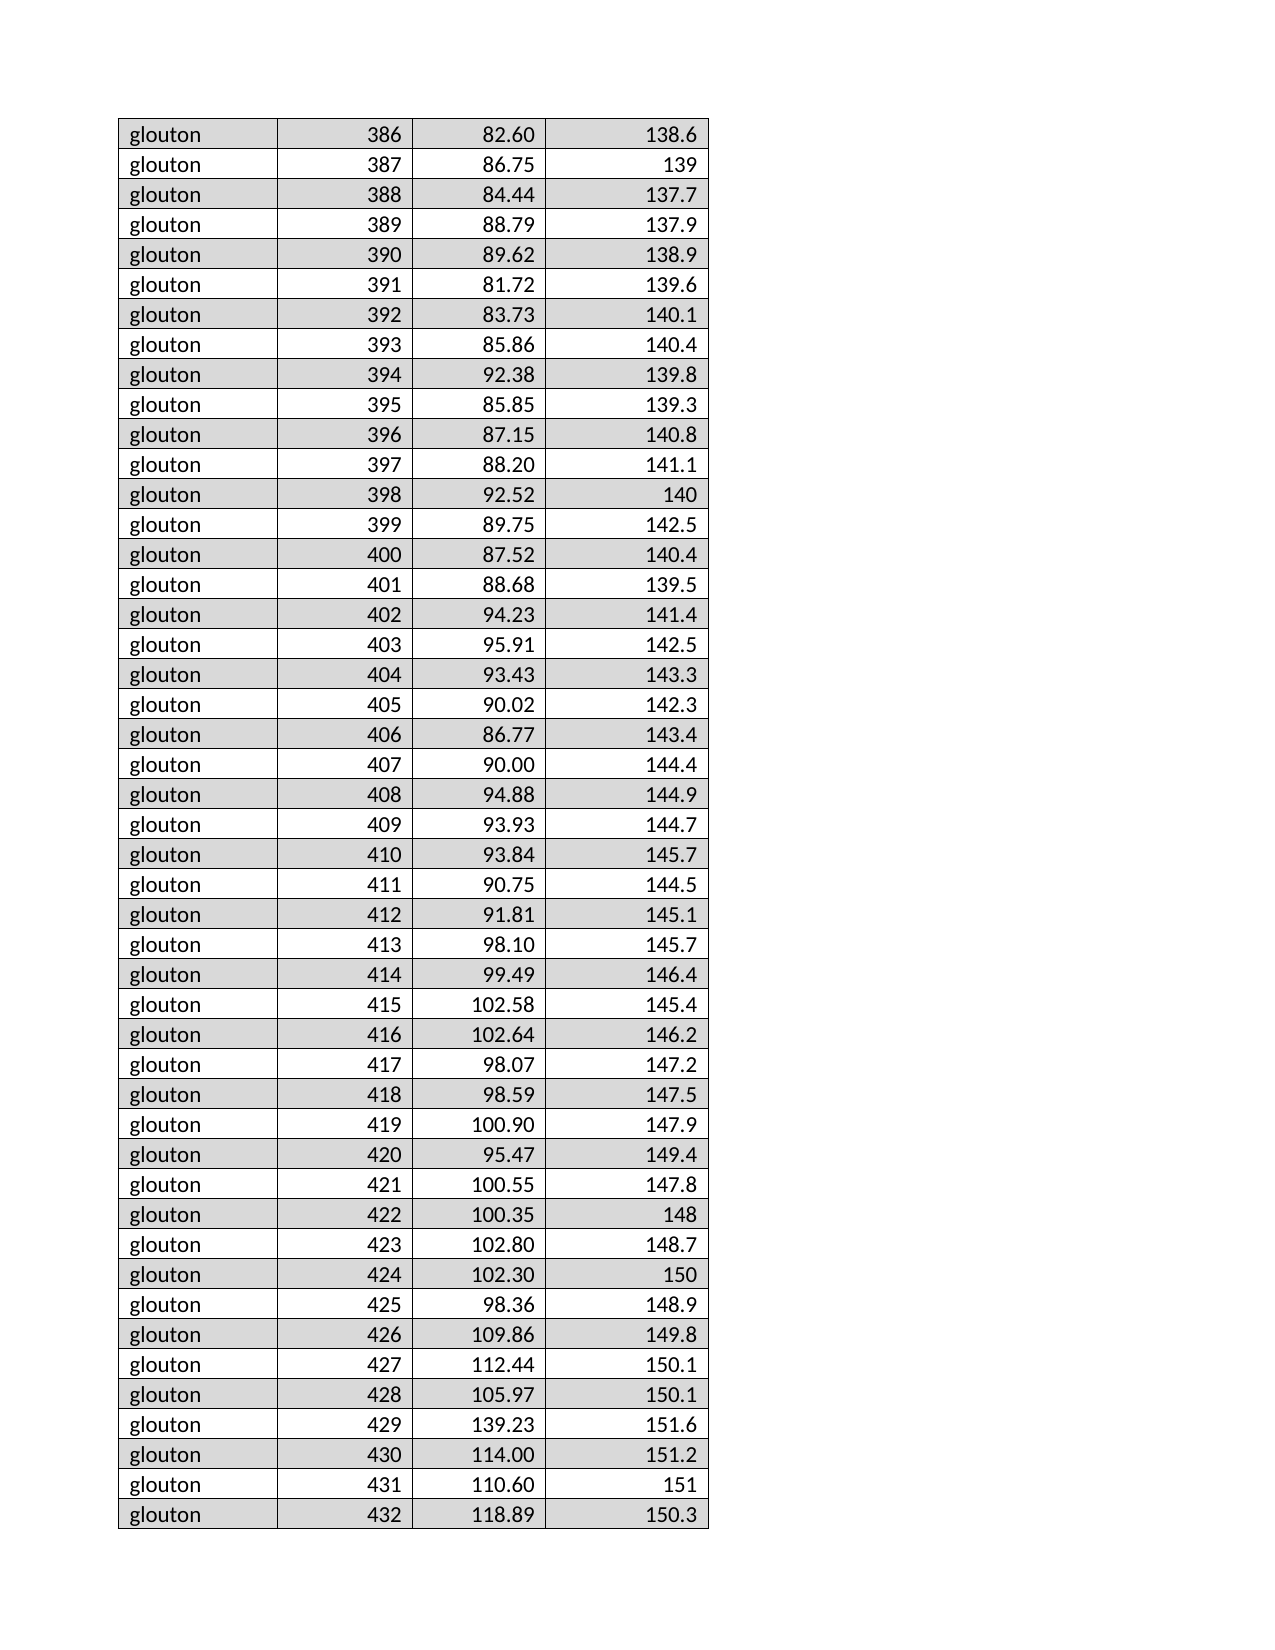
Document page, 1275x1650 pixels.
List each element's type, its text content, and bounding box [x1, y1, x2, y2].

table_cell 100.35 [413, 1199, 545, 1228]
table_cell glouton [119, 1289, 277, 1318]
table_cell 411 [278, 869, 412, 898]
table_cell 151 [546, 1469, 708, 1498]
table_cell 404 [278, 659, 412, 688]
table_cell glouton [119, 509, 277, 538]
table_cell 410 [278, 839, 412, 868]
table_cell 425 [278, 1289, 412, 1318]
table_cell 98.10 [413, 929, 545, 958]
table_cell 412 [278, 899, 412, 928]
table_cell 142.5 [546, 509, 708, 538]
table_cell glouton [119, 779, 277, 808]
table_cell glouton [119, 929, 277, 958]
table_cell 82.60 [413, 119, 545, 148]
table_cell glouton [119, 1109, 277, 1138]
table_cell 145.7 [546, 929, 708, 958]
table_cell 147.9 [546, 1109, 708, 1138]
table_cell 430 [278, 1439, 412, 1468]
table_cell 392 [278, 299, 412, 328]
table_cell 418 [278, 1079, 412, 1108]
table_cell 150 [546, 1259, 708, 1288]
table_cell 105.97 [413, 1379, 545, 1408]
table_cell 100.55 [413, 1169, 545, 1198]
table_cell 405 [278, 689, 412, 718]
table_cell 139.23 [413, 1409, 545, 1438]
table_cell 109.86 [413, 1319, 545, 1348]
table_cell 88.79 [413, 209, 545, 238]
table_cell 118.89 [413, 1499, 545, 1528]
table_cell 426 [278, 1319, 412, 1348]
table_cell glouton [119, 479, 277, 508]
table_cell 92.52 [413, 479, 545, 508]
table_cell glouton [119, 1499, 277, 1528]
table_cell glouton [119, 1139, 277, 1168]
table_cell glouton [119, 389, 277, 418]
table_cell 112.44 [413, 1349, 545, 1378]
table_cell 151.6 [546, 1409, 708, 1438]
table_cell 88.68 [413, 569, 545, 598]
table_cell 140 [546, 479, 708, 508]
table_cell glouton [119, 749, 277, 778]
table_cell 89.75 [413, 509, 545, 538]
table_cell 151.2 [546, 1439, 708, 1468]
table_cell 94.23 [413, 599, 545, 628]
table_cell glouton [119, 359, 277, 388]
table_cell 399 [278, 509, 412, 538]
table_cell glouton [119, 449, 277, 478]
table_cell 407 [278, 749, 412, 778]
table_cell 92.38 [413, 359, 545, 388]
table_cell glouton [119, 719, 277, 748]
table_cell 138.6 [546, 119, 708, 148]
table_cell 139.5 [546, 569, 708, 598]
table_cell 81.72 [413, 269, 545, 298]
table_cell 432 [278, 1499, 412, 1528]
table_cell 95.47 [413, 1139, 545, 1168]
table_cell glouton [119, 239, 277, 268]
table_cell 137.9 [546, 209, 708, 238]
table_cell glouton [119, 1379, 277, 1408]
table_cell glouton [119, 149, 277, 178]
table_cell 386 [278, 119, 412, 148]
table_cell glouton [119, 1199, 277, 1228]
table_cell 144.4 [546, 749, 708, 778]
table_cell 102.64 [413, 1019, 545, 1048]
table_cell 414 [278, 959, 412, 988]
table_cell glouton [119, 209, 277, 238]
table_cell 429 [278, 1409, 412, 1438]
table_cell glouton [119, 1409, 277, 1438]
table_cell 394 [278, 359, 412, 388]
table_cell 149.4 [546, 1139, 708, 1168]
table_cell 400 [278, 539, 412, 568]
table_cell 102.58 [413, 989, 545, 1018]
table_cell 419 [278, 1109, 412, 1138]
table_cell 86.75 [413, 149, 545, 178]
table_cell glouton [119, 659, 277, 688]
table_cell 83.73 [413, 299, 545, 328]
table_cell glouton [119, 1079, 277, 1108]
table_cell 138.9 [546, 239, 708, 268]
table_cell 102.80 [413, 1229, 545, 1258]
table_cell 409 [278, 809, 412, 838]
table_cell 144.9 [546, 779, 708, 808]
table_cell 141.1 [546, 449, 708, 478]
table_cell 98.36 [413, 1289, 545, 1318]
table_cell 88.20 [413, 449, 545, 478]
table_cell 417 [278, 1049, 412, 1078]
table_cell glouton [119, 1019, 277, 1048]
table_cell 99.49 [413, 959, 545, 988]
table_cell 398 [278, 479, 412, 508]
table_cell 413 [278, 929, 412, 958]
table_cell 144.7 [546, 809, 708, 838]
table_cell 139 [546, 149, 708, 178]
table_cell 150.1 [546, 1349, 708, 1378]
table_cell glouton [119, 869, 277, 898]
table_cell 114.00 [413, 1439, 545, 1468]
table_cell 98.59 [413, 1079, 545, 1108]
table_cell 141.4 [546, 599, 708, 628]
table_cell 145.1 [546, 899, 708, 928]
table_cell 422 [278, 1199, 412, 1228]
table_cell 93.93 [413, 809, 545, 838]
table_cell 387 [278, 149, 412, 178]
table_cell 388 [278, 179, 412, 208]
table_cell 140.4 [546, 329, 708, 358]
table_cell 148 [546, 1199, 708, 1228]
table_cell 406 [278, 719, 412, 748]
table_cell 95.91 [413, 629, 545, 658]
table_cell 145.4 [546, 989, 708, 1018]
table_cell 146.2 [546, 1019, 708, 1048]
table_cell 393 [278, 329, 412, 358]
table_cell 145.7 [546, 839, 708, 868]
table_cell glouton [119, 1349, 277, 1378]
table_cell 93.84 [413, 839, 545, 868]
table_cell glouton [119, 1469, 277, 1498]
table_cell 403 [278, 629, 412, 658]
table_cell 86.77 [413, 719, 545, 748]
table_cell glouton [119, 809, 277, 838]
table_cell 396 [278, 419, 412, 448]
table_cell 85.85 [413, 389, 545, 418]
table_cell glouton [119, 119, 277, 148]
table_cell 87.15 [413, 419, 545, 448]
table_cell 420 [278, 1139, 412, 1168]
table_cell 415 [278, 989, 412, 1018]
table_cell glouton [119, 1319, 277, 1348]
table_cell glouton [119, 269, 277, 298]
table_cell 144.5 [546, 869, 708, 898]
table_cell 143.3 [546, 659, 708, 688]
table_cell 139.8 [546, 359, 708, 388]
table_cell 102.30 [413, 1259, 545, 1288]
table_cell glouton [119, 839, 277, 868]
table_cell glouton [119, 599, 277, 628]
table_cell 94.88 [413, 779, 545, 808]
table_cell glouton [119, 959, 277, 988]
table_cell glouton [119, 1439, 277, 1468]
table_cell glouton [119, 989, 277, 1018]
table_cell 85.86 [413, 329, 545, 358]
table_cell 147.2 [546, 1049, 708, 1078]
table_cell 140.8 [546, 419, 708, 448]
table_cell 89.62 [413, 239, 545, 268]
table_cell 90.75 [413, 869, 545, 898]
table_cell glouton [119, 1259, 277, 1288]
table_cell 150.3 [546, 1499, 708, 1528]
table_cell 421 [278, 1169, 412, 1198]
table_cell 90.00 [413, 749, 545, 778]
table_cell glouton [119, 299, 277, 328]
table_cell glouton [119, 899, 277, 928]
table_cell 401 [278, 569, 412, 598]
table_cell 90.02 [413, 689, 545, 718]
table_cell 150.1 [546, 1379, 708, 1408]
table_cell glouton [119, 629, 277, 658]
table_cell 389 [278, 209, 412, 238]
table_cell 140.1 [546, 299, 708, 328]
table_cell 427 [278, 1349, 412, 1378]
table_cell 137.7 [546, 179, 708, 208]
table_cell 147.5 [546, 1079, 708, 1108]
table_cell 148.7 [546, 1229, 708, 1258]
table_cell 146.4 [546, 959, 708, 988]
table_cell glouton [119, 1169, 277, 1198]
table_cell 395 [278, 389, 412, 418]
table_cell 142.3 [546, 689, 708, 718]
table_cell 139.3 [546, 389, 708, 418]
table_cell glouton [119, 1049, 277, 1078]
table_cell 402 [278, 599, 412, 628]
table_cell glouton [119, 419, 277, 448]
table_cell 390 [278, 239, 412, 268]
table_cell 391 [278, 269, 412, 298]
table_cell glouton [119, 1229, 277, 1258]
table_cell 431 [278, 1469, 412, 1498]
table_cell 93.43 [413, 659, 545, 688]
table_cell 142.5 [546, 629, 708, 658]
table_cell glouton [119, 689, 277, 718]
table_cell 397 [278, 449, 412, 478]
table_cell 87.52 [413, 539, 545, 568]
table_cell glouton [119, 329, 277, 358]
table_cell 423 [278, 1229, 412, 1258]
table_cell 148.9 [546, 1289, 708, 1318]
table_cell 408 [278, 779, 412, 808]
table_cell 98.07 [413, 1049, 545, 1078]
table_cell 424 [278, 1259, 412, 1288]
table_cell glouton [119, 539, 277, 568]
table_cell 149.8 [546, 1319, 708, 1348]
table_cell 147.8 [546, 1169, 708, 1198]
table_cell 140.4 [546, 539, 708, 568]
table_cell 91.81 [413, 899, 545, 928]
table_cell glouton [119, 179, 277, 208]
table_cell 100.90 [413, 1109, 545, 1138]
table_cell 110.60 [413, 1469, 545, 1498]
table_cell 143.4 [546, 719, 708, 748]
table_cell 428 [278, 1379, 412, 1408]
table_cell 416 [278, 1019, 412, 1048]
table_cell 139.6 [546, 269, 708, 298]
table_cell glouton [119, 569, 277, 598]
table_cell 84.44 [413, 179, 545, 208]
